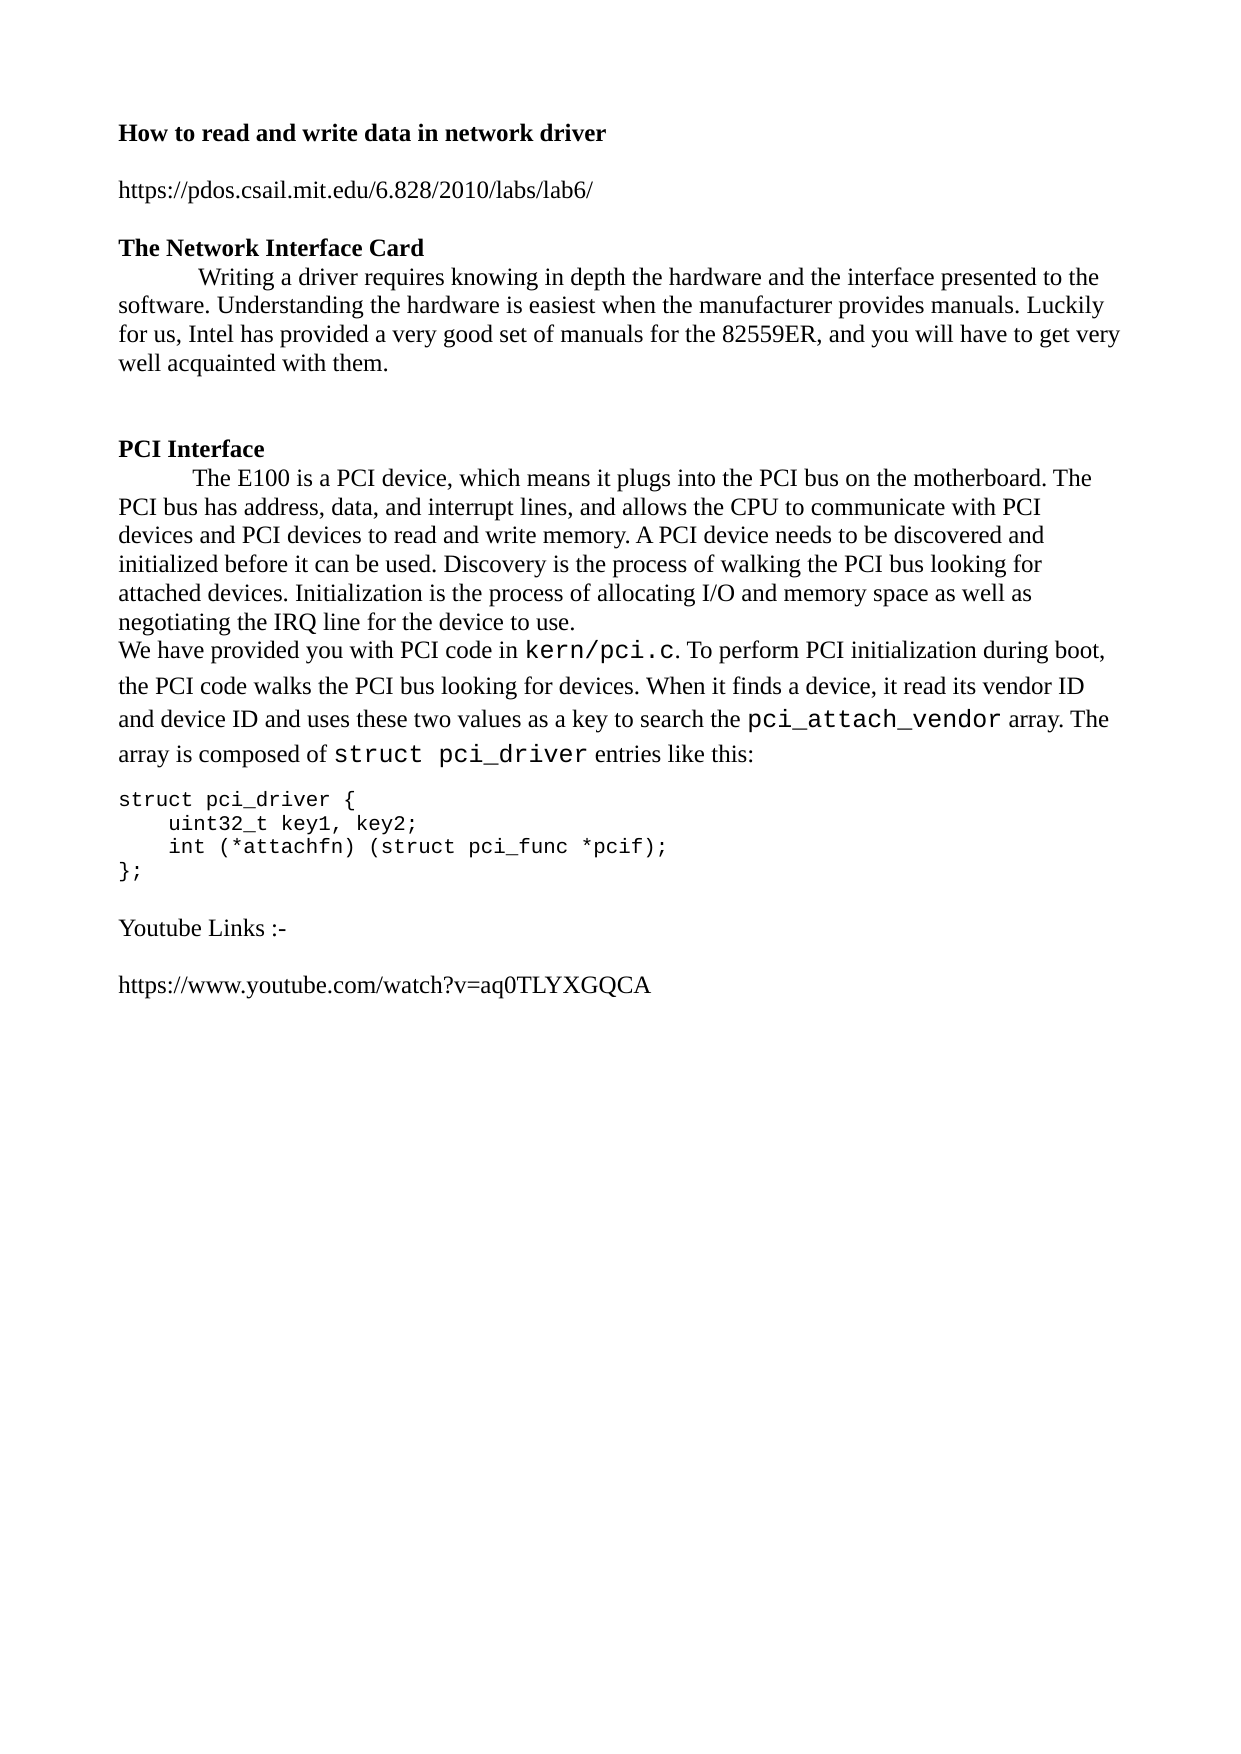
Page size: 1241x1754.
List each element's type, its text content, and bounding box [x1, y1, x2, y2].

text }; [118, 860, 1122, 883]
text How to read and write data in network driver [118, 118, 1122, 147]
text https://pdos.csail.mit.edu/6.828/2010/labs/lab6/ [118, 176, 1122, 204]
text PCI Interface [118, 434, 1122, 463]
text The Network Interface Card [118, 233, 1122, 262]
text uint32_t key1, key2; [118, 812, 1122, 836]
text struct pci_driver { [118, 789, 1122, 812]
text We have provided you with PCI code in kern/pci.c. To perform PCI initialization during boot, the PCI code walks the PCI bus looking for devices. When it finds a device, it read its vendor ID and device ID and uses these two values as a key to search the pci_attach_vendor array. The array is composed of struct pci_driver entries like this: [118, 636, 1122, 770]
text The E100 is a PCI device, which means it plugs into the PCI bus on the motherboard. The PCI bus has address, data, and interrupt lines, and allows the CPU to communicate with PCI devices and PCI devices to read and write memory. A PCI device needs to be discovered and initialized before it can be used. Discovery is the process of walking the PCI bus looking for attached devices. Initialization is the process of allocating I/O and memory space as well as negotiating the IRQ line for the device to use. [118, 463, 1122, 636]
text Youtube Links :- [118, 913, 1122, 942]
text https://www.youtube.com/watch?v=aq0TLYXGQCA [118, 970, 1122, 999]
text Writing a driver requires knowing in depth the hardware and the interface presented to the software. Understanding the hardware is easiest when the manufacturer provides manuals. Luckily for us, Intel has provided a very good set of manuals for the 82559ER, and you will have to get very well acquainted with them. [118, 262, 1122, 377]
text int (*attachfn) (struct pci_func *pcif); [118, 836, 1122, 860]
